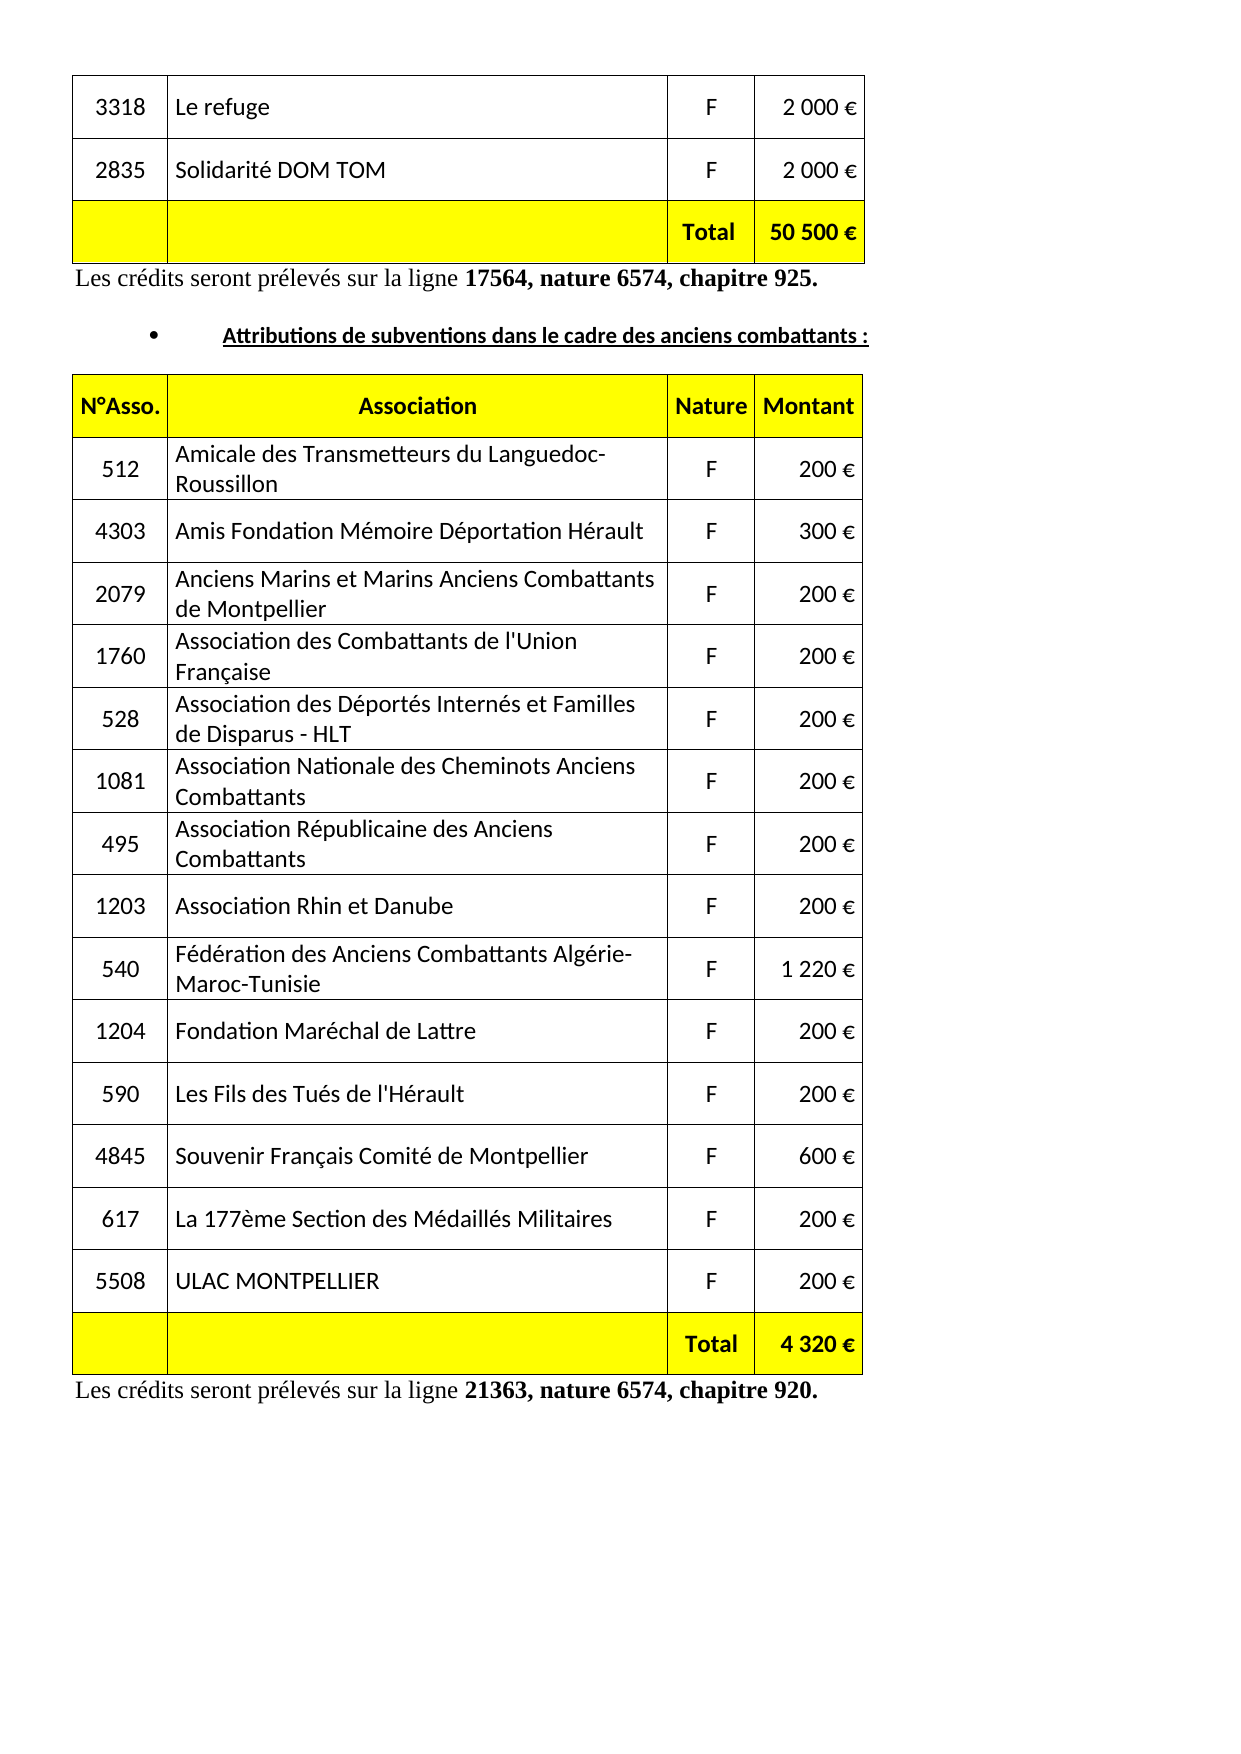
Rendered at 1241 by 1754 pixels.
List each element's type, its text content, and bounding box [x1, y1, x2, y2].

table_cell 200 € [755, 438, 862, 499]
table_cell 200 € [755, 688, 862, 749]
table_cell 2079 [73, 563, 167, 624]
table_cell F [668, 76, 754, 137]
text Les crédits seront prélevés sur la ligne 21363, nature 6574, chapitre 920. [75, 1375, 1165, 1404]
table_cell 200 € [755, 1188, 862, 1249]
table_cell 200 € [755, 563, 862, 624]
table_cell Association des Déportés Internés et Familles de Disparus - HLT [168, 688, 667, 749]
table_cell 200 € [755, 1063, 862, 1124]
table_header Association [168, 375, 667, 437]
table_header Nature [668, 375, 754, 437]
table_cell [168, 1313, 667, 1374]
table_cell 2835 [73, 139, 167, 200]
table_cell 200 € [755, 1250, 862, 1312]
table_cell F [668, 875, 754, 937]
table_cell [73, 1313, 167, 1374]
table_cell Souvenir Français Comité de Montpellier [168, 1125, 667, 1187]
table_cell F [668, 750, 754, 812]
table_cell 590 [73, 1063, 167, 1124]
list Attributions de subventions dans le cadre des anciens combattants : [150, 321, 1180, 349]
table_cell 1204 [73, 1000, 167, 1062]
table_cell 50 500 € [755, 201, 864, 262]
table_cell 1081 [73, 750, 167, 812]
table_cell 4 320 € [755, 1313, 862, 1374]
table_cell F [668, 1000, 754, 1062]
table_cell 200 € [755, 813, 862, 874]
table_cell 200 € [755, 750, 862, 812]
table_cell Association des Combattants de l'Union Française [168, 625, 667, 687]
table_header N°Asso. [73, 375, 167, 437]
text Les crédits seront prélevés sur la ligne 17564, nature 6574, chapitre 925. [75, 263, 1165, 292]
table_cell F [668, 563, 754, 624]
table_cell 200 € [755, 875, 862, 937]
table_cell Total [668, 1313, 754, 1374]
table_cell F [668, 1188, 754, 1249]
table_cell 600 € [755, 1125, 862, 1187]
table_cell Amis Fondation Mémoire Déportation Hérault [168, 500, 667, 562]
table_cell Association Républicaine des Anciens Combattants [168, 813, 667, 874]
table_cell F [668, 1250, 754, 1312]
table_cell 1203 [73, 875, 167, 937]
table_cell Association Rhin et Danube [168, 875, 667, 937]
table_cell Fédération des Anciens Combattants Algérie-Maroc-Tunisie [168, 938, 667, 999]
table_cell Les Fils des Tués de l'Hérault [168, 1063, 667, 1124]
table_cell Fondation Maréchal de Lattre [168, 1000, 667, 1062]
table_cell ULAC MONTPELLIER [168, 1250, 667, 1312]
table_cell F [668, 813, 754, 874]
table_cell 200 € [755, 625, 862, 687]
table_cell 5508 [73, 1250, 167, 1312]
table_cell 528 [73, 688, 167, 749]
table_cell 200 € [755, 1000, 862, 1062]
table_cell 2 000 € [755, 139, 864, 200]
table_cell F [668, 625, 754, 687]
table_cell 495 [73, 813, 167, 874]
table_cell [168, 201, 667, 262]
table_cell Amicale des Transmetteurs du Languedoc-Roussillon [168, 438, 667, 499]
table_cell 1760 [73, 625, 167, 687]
table_cell [73, 201, 167, 262]
table_cell Solidarité DOM TOM [168, 139, 667, 200]
table_cell 4303 [73, 500, 167, 562]
table_cell F [668, 688, 754, 749]
table_cell 300 € [755, 500, 862, 562]
table_cell F [668, 1125, 754, 1187]
table_cell 3318 [73, 76, 167, 137]
table_cell La 177ème Section des Médaillés Militaires [168, 1188, 667, 1249]
table_cell 4845 [73, 1125, 167, 1187]
table_cell 512 [73, 438, 167, 499]
table_cell F [668, 938, 754, 999]
table_cell Le refuge [168, 76, 667, 137]
table_cell Total [668, 201, 754, 262]
table_cell F [668, 438, 754, 499]
table_cell 540 [73, 938, 167, 999]
table_cell 617 [73, 1188, 167, 1249]
table_cell F [668, 139, 754, 200]
table_header Montant [755, 375, 862, 437]
table_cell 1 220 € [755, 938, 862, 999]
table_cell Association Nationale des Cheminots Anciens Combattants [168, 750, 667, 812]
table_cell F [668, 1063, 754, 1124]
table_cell F [668, 500, 754, 562]
table_cell Anciens Marins et Marins Anciens Combattants de Montpellier [168, 563, 667, 624]
table_cell 2 000 € [755, 76, 864, 137]
